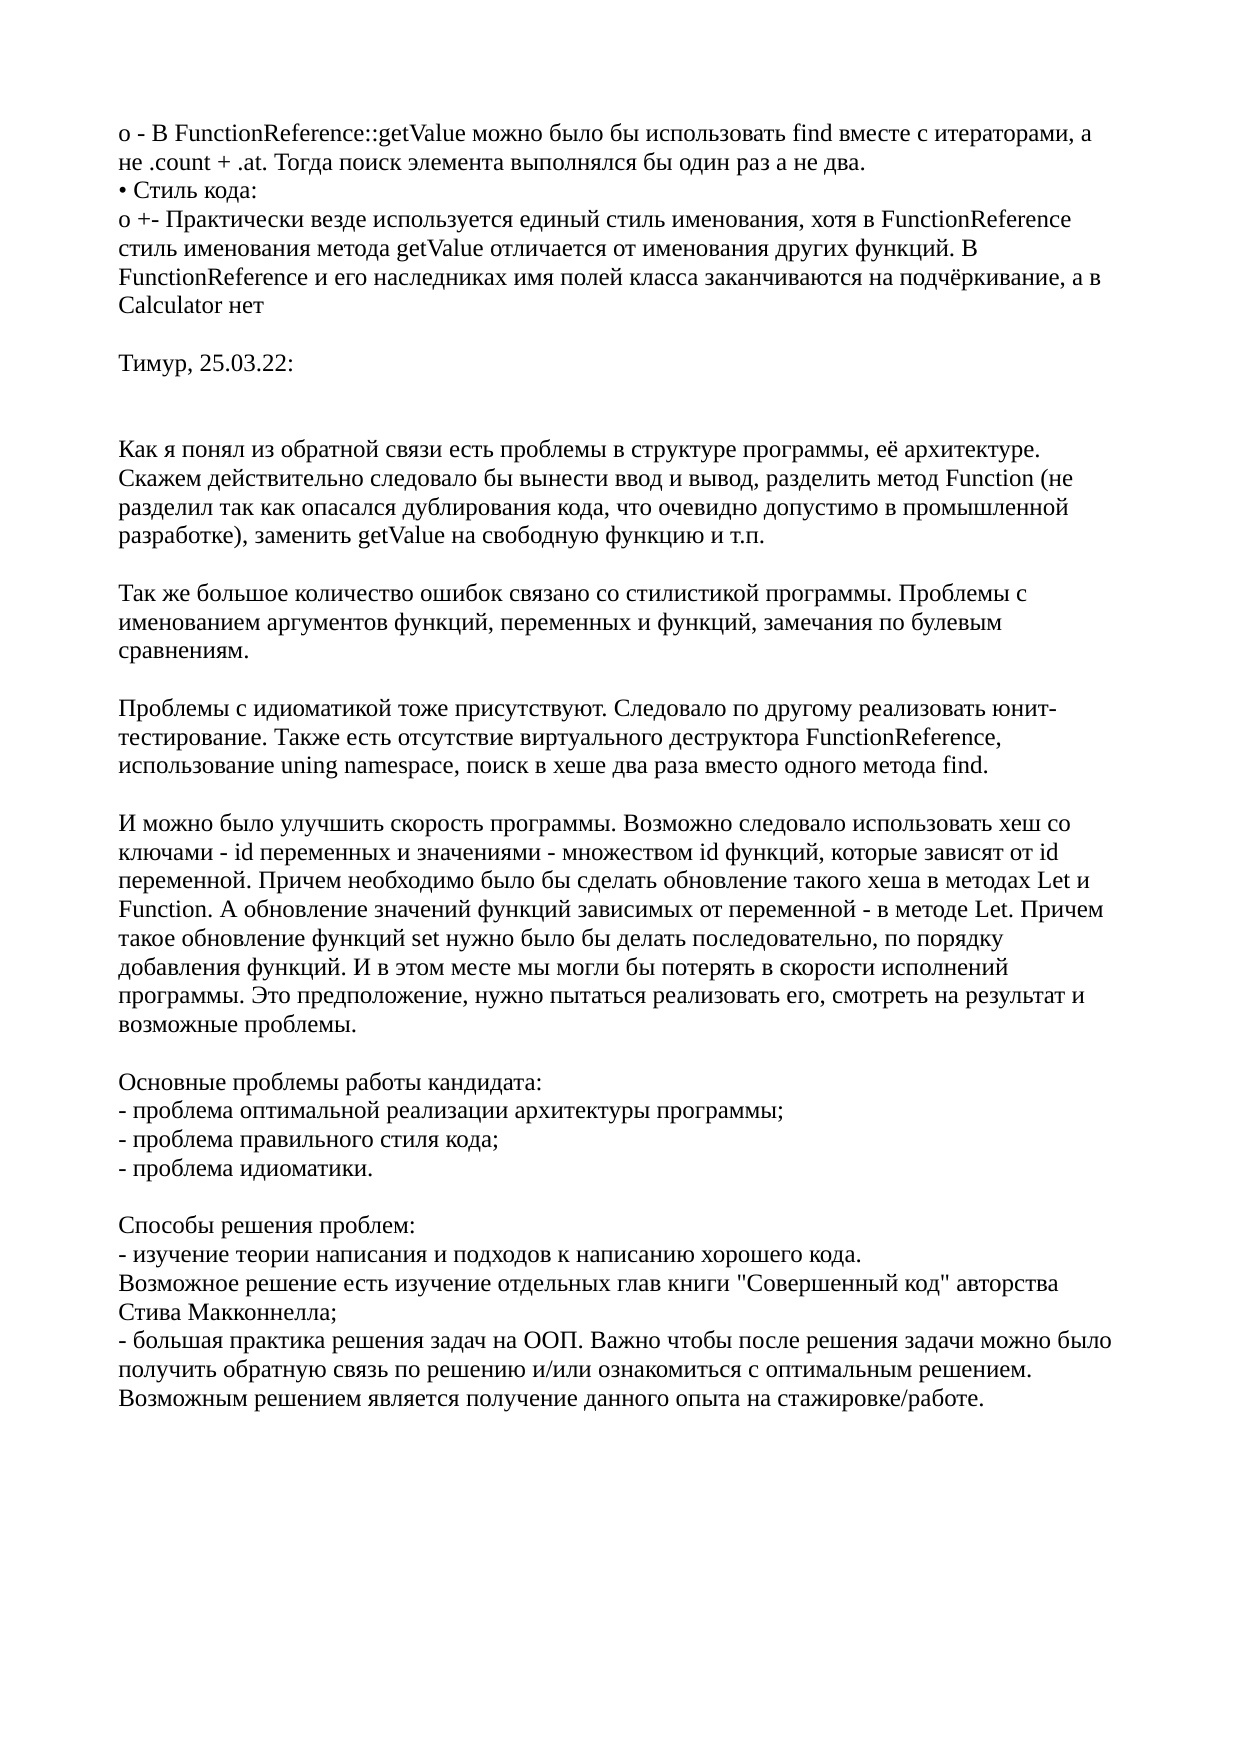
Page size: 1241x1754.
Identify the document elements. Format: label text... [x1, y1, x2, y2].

text - проблема оптимальной реализации архитектуры программы; [118, 1096, 1122, 1124]
text Возможным решением является получение данного опыта на стажировке/работе. [118, 1383, 1122, 1412]
text Так же большое количество ошибок связано со стилистикой программы. Проблемы с именованием аргументов функций, переменных и функций, замечания по булевым сравнениям. [118, 578, 1122, 664]
text И можно было улучшить скорость программы. Возможно следовало использовать хеш со ключами - id переменных и значениями - множеством id функций, которые зависят от id переменной. Причем необходимо было бы сделать обновление такого хеша в методах Let и Function. А обновление значений функций зависимых от переменной - в методе Let. Причем такое обновление функций set нужно было бы делать последовательно, по порядку добавления функций. И в этом месте мы могли бы потерять в скорости исполнений программы. Это предположение, нужно пытаться реализовать его, смотреть на результат и возможные проблемы. [118, 808, 1122, 1038]
text Проблемы с идиоматикой тоже присутствуют. Следовало по другому реализовать юнит-тестирование. Также есть отсутствие виртуального деструктора FunctionReference, использование uning namespace, поиск в хеше два раза вместо одного метода find. [118, 693, 1122, 779]
text - проблема правильного стиля кода; [118, 1124, 1122, 1153]
text - проблема идиоматики. [118, 1153, 1122, 1182]
text - изучение теории написания и подходов к написанию хорошего кода. [118, 1239, 1122, 1268]
text Способы решения проблем: [118, 1211, 1122, 1239]
text Основные проблемы работы кандидата: [118, 1067, 1122, 1096]
text • Стиль кода: [118, 176, 1122, 204]
text - большая практика решения задач на ООП. Важно чтобы после решения задачи можно было получить обратную связь по решению и/или ознакомиться с оптимальным решением. [118, 1326, 1122, 1383]
text o +- Практически везде используется единый стиль именования, хотя в FunctionReference стиль именования метода getValue отличается от именования других функций. В FunctionReference и его наследниках имя полей класса заканчиваются на подчёркивание, а в Calculator нет [118, 204, 1122, 319]
text Тимур, 25.03.22: [118, 348, 1122, 377]
text Как я понял из обратной связи есть проблемы в структуре программы, её архитектуре. Скажем действительно следовало бы вынести ввод и вывод, разделить метод Function (не разделил так как опасался дублирования кода, что очевидно допустимо в промышленной разработке), заменить getValue на свободную функцию и т.п. [118, 434, 1122, 549]
text o - В FunctionReference::getValue можно было бы использовать find вместе с итераторами, а не .count + .at. Тогда поиск элемента выполнялся бы один раз а не два. [118, 118, 1122, 176]
text Возможное решение есть изучение отдельных глав книги "Совершенный код" авторства Стива Макконнелла; [118, 1268, 1122, 1326]
